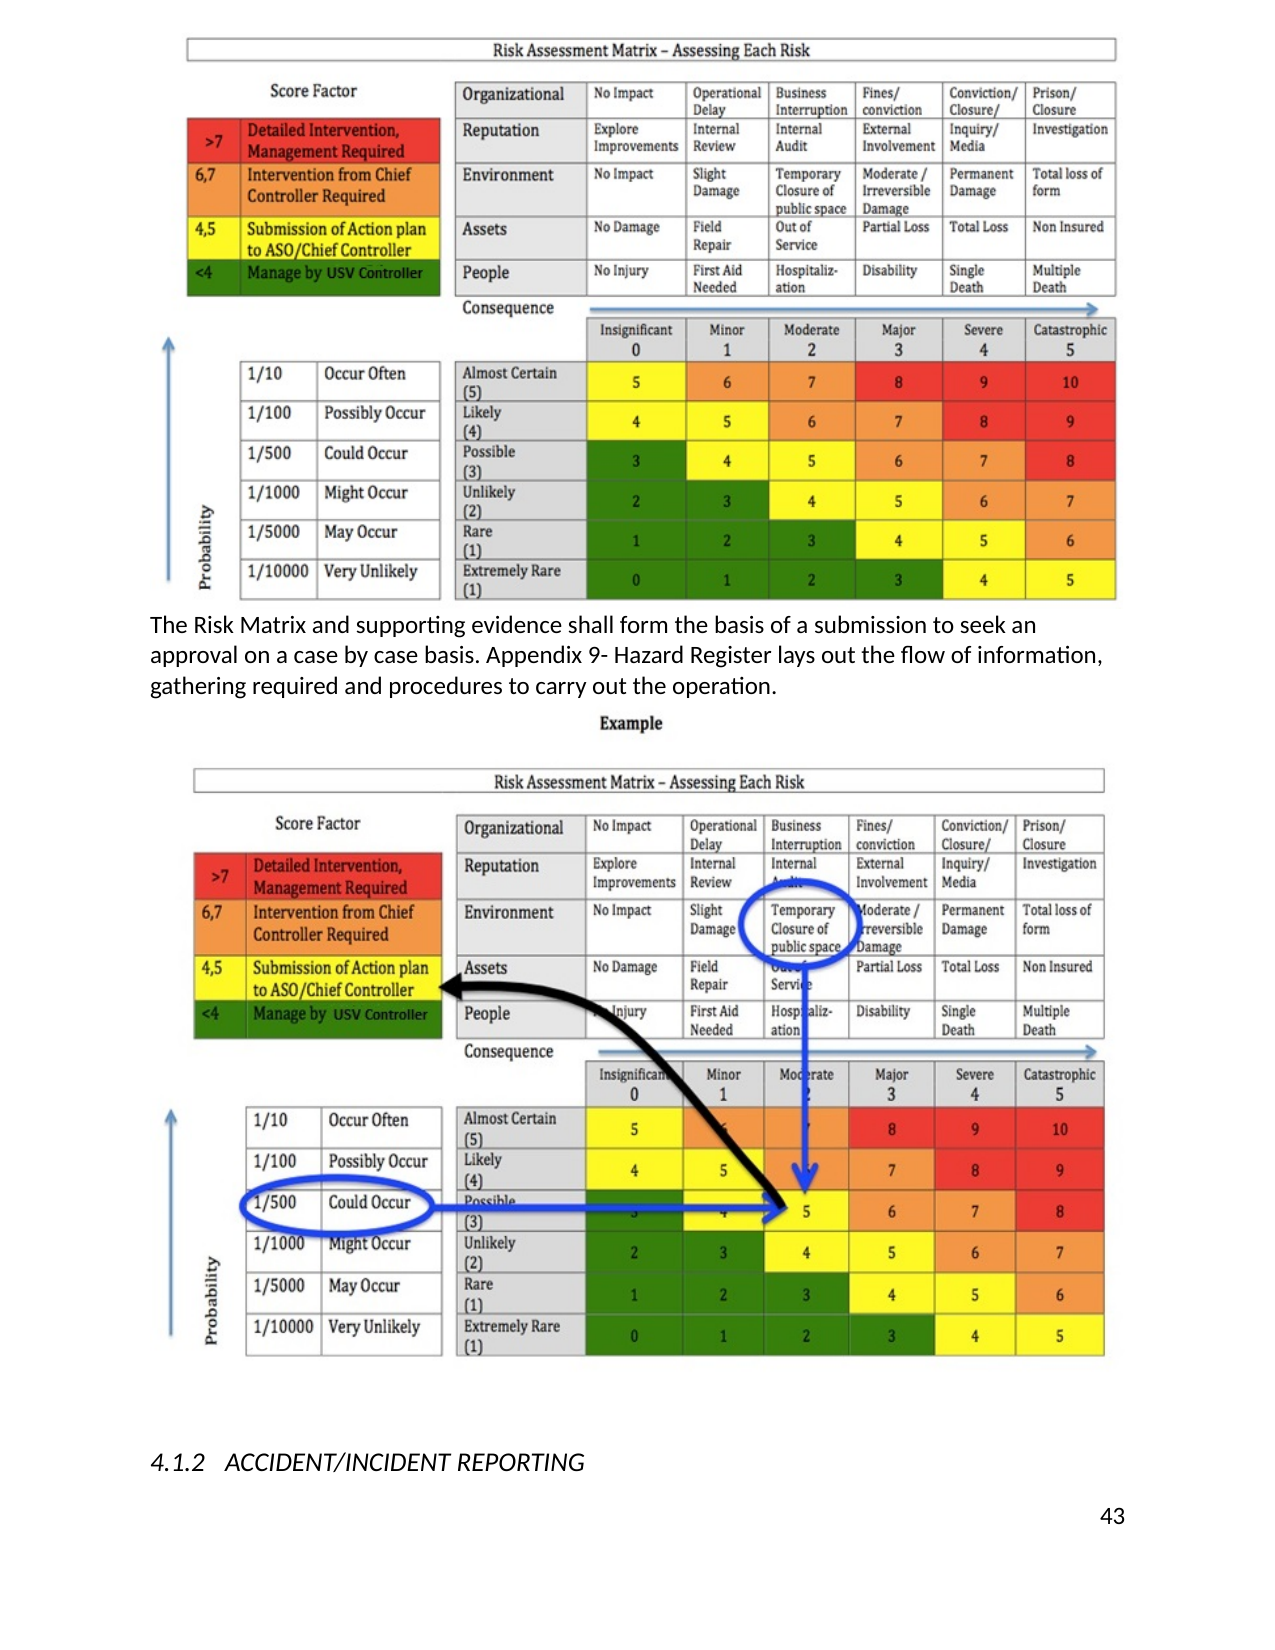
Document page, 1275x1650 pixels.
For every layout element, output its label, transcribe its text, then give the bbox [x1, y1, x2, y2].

text The Risk Matrix and supporting evidence shall form the basis of a submission to seek an approval on a case by case basis. Appendix 9- Hazard Register lays out the flow of information, gathering required and procedures to carry out the operation. [150, 609, 1125, 700]
text 4.1.2 ACCIDENT/INCIDENT REPORTING [150, 1445, 1125, 1478]
